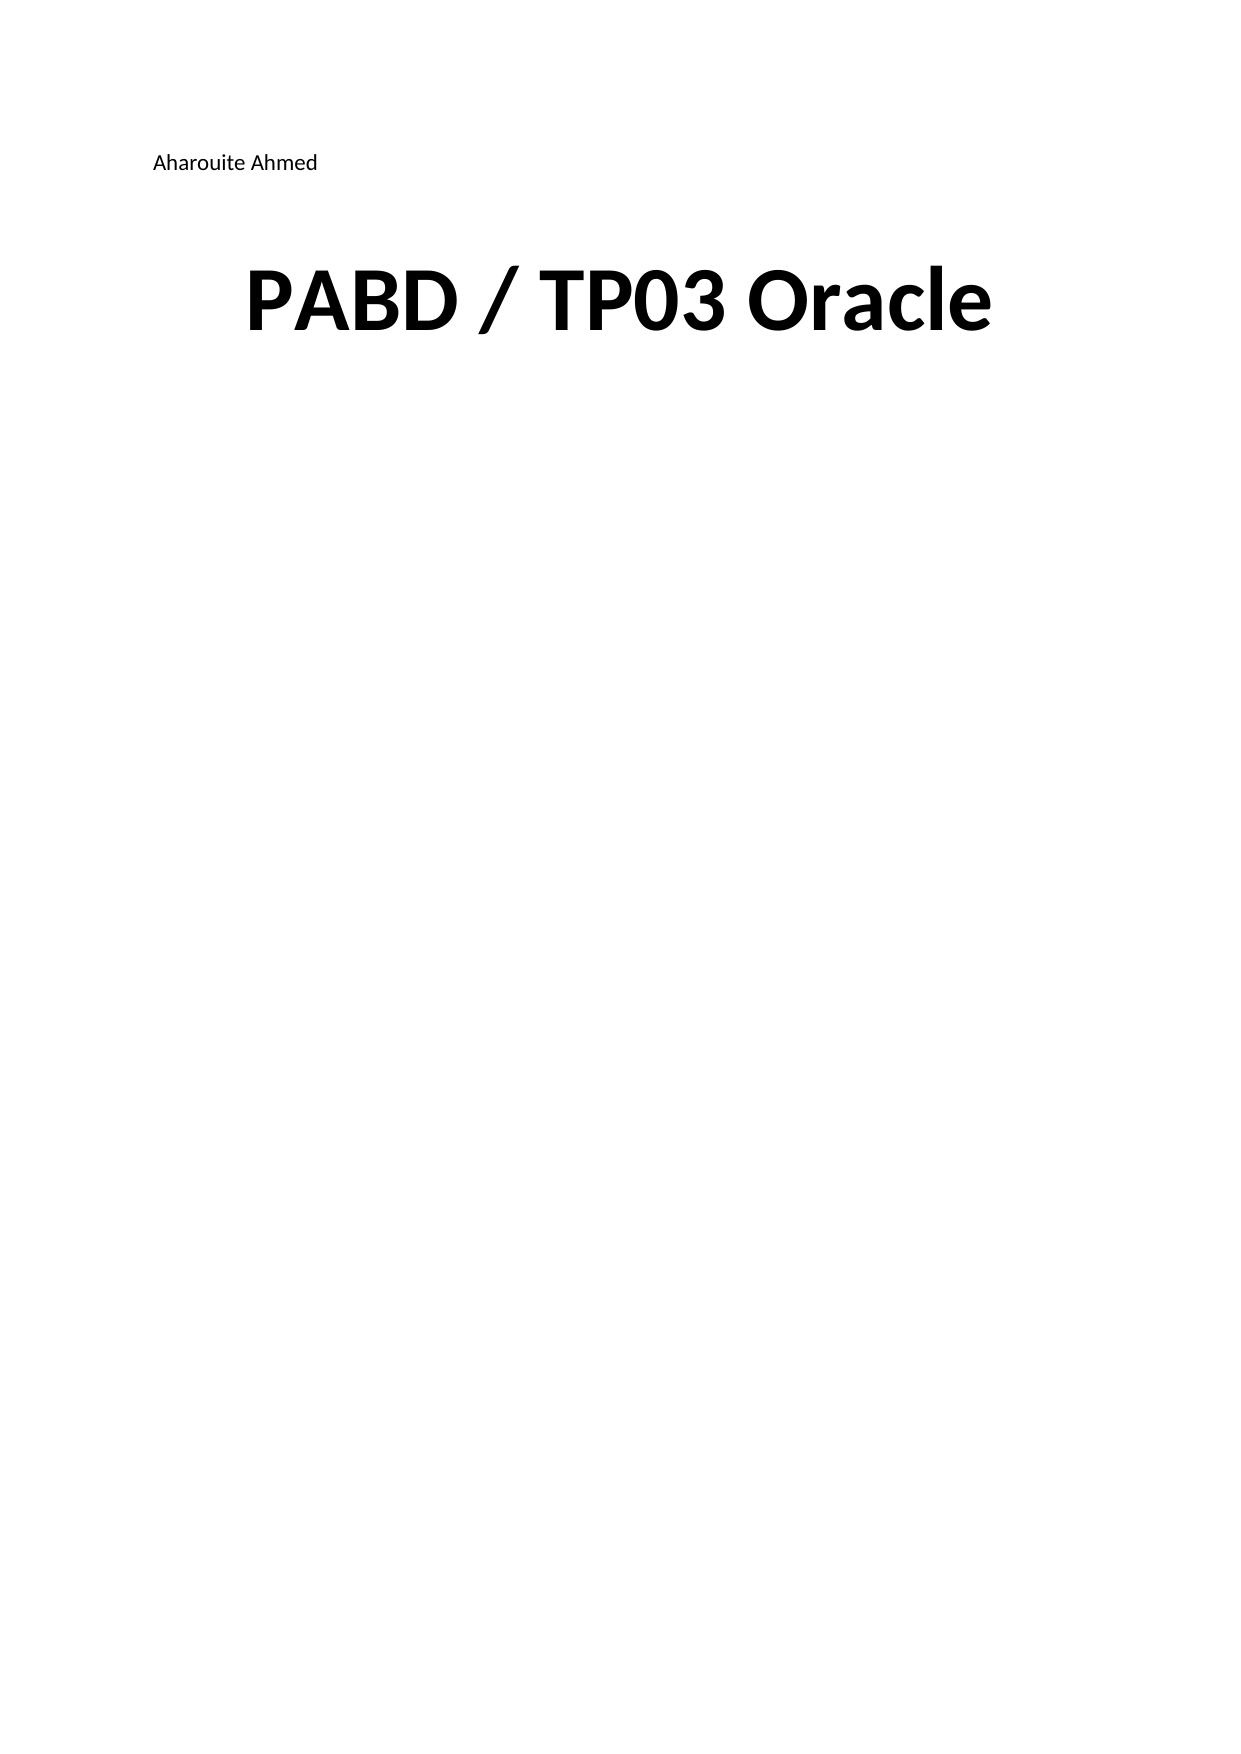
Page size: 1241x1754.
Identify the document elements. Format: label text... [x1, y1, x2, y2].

text PABD / TP03 Oracle [148, 241, 1093, 353]
text Aharouite Ahmed [148, 148, 1093, 176]
